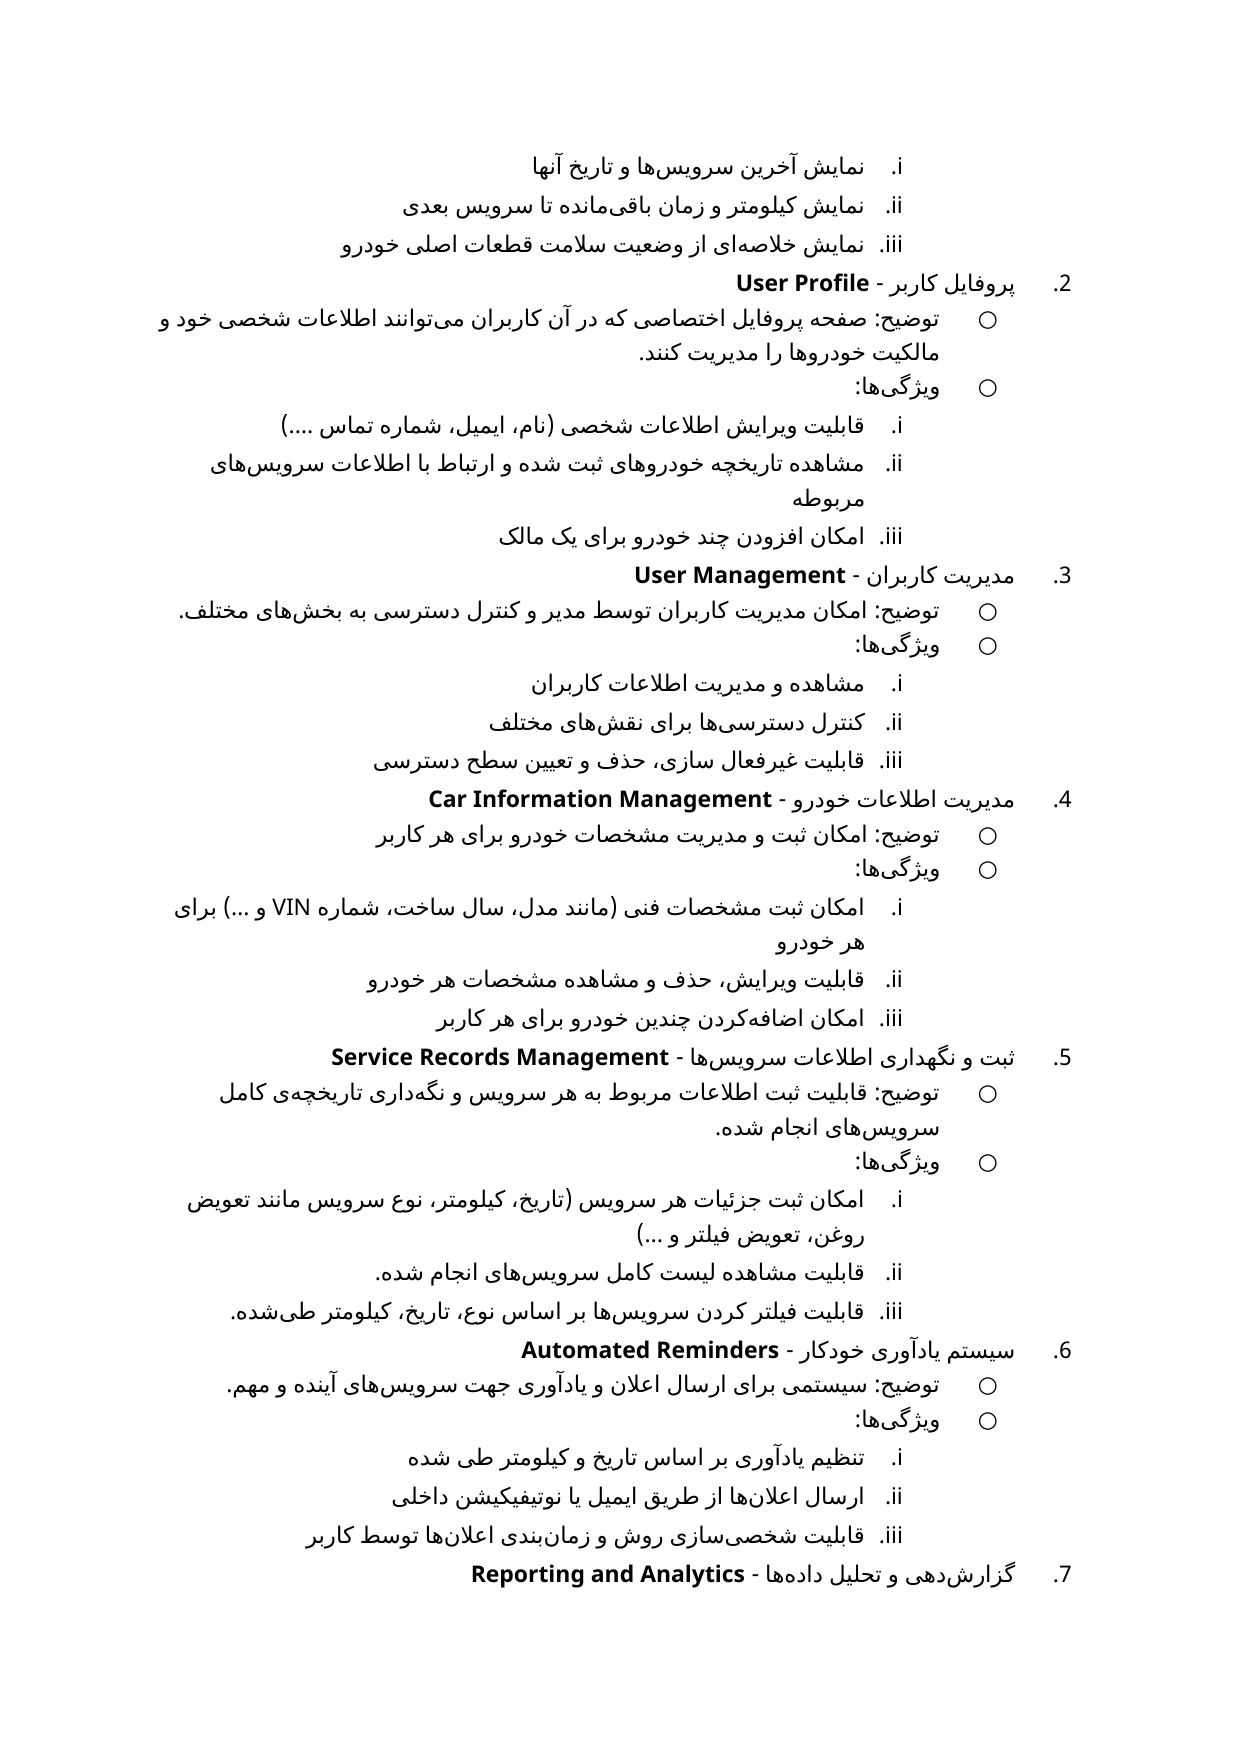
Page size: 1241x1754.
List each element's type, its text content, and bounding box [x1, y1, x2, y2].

list نمایش خلاصه‌ای از وضعیت سلامت قطعات اصلی خودرو [150, 228, 903, 262]
list گزارش‌دهی و تحلیل داده‌ها - Reporting and Analytics [150, 1558, 1053, 1592]
list توضیح: امکان ثبت و مدیریت مشخصات خودرو برای هر کاربر [150, 822, 978, 852]
list توضیح: قابلیت ثبت اطلاعات مربوط به هر سرویس و نگه‌داری تاریخچه‌ی کامل سرویس‌های انجام شده. [150, 1080, 978, 1144]
list ثبت و نگهداری اطلاعات سرویس‌ها - Service Records Management [150, 1041, 1053, 1075]
list قابلیت فیلتر کردن سرویس‌ها بر اساس نوع، تاریخ، کیلومتر طی‌شده. [150, 1295, 903, 1328]
list تنظیم یادآوری بر اساس تاریخ و کیلومتر طی شده [150, 1441, 903, 1475]
list توضیح: سیستمی برای ارسال اعلان و یادآوری جهت سرویس‌های آینده و مهم. [150, 1372, 978, 1402]
list امکان ثبت جزئیات هر سرویس (تاریخ، کیلومتر، نوع سرویس مانند تعویض روغن، تعویض فیلتر و …) [150, 1183, 903, 1251]
list امکان اضافه‌کردن چندین خودرو برای هر کاربر [150, 1002, 903, 1036]
list ویژگی‌ها: [150, 1149, 978, 1179]
list توضیح: صفحه پروفایل اختصاصی که در آن کاربران می‌توانند اطلاعات شخصی خود و مالکیت خودرو‌ها را مدیریت کنند. [150, 305, 978, 370]
list نمایش کیلومتر و زمان باقی‌مانده تا سرویس بعدی [150, 189, 903, 223]
list سیستم یادآوری خودکار - Automated Reminders [150, 1333, 1053, 1367]
list قابلیت مشاهده لیست کامل سرویس‌های انجام شده. [150, 1256, 903, 1290]
list مدیریت اطلاعات خودرو - Car Information Management [150, 783, 1053, 817]
list قابلیت ویرایش اطلاعات شخصی (نام، ایمیل، شماره تماس ….) [150, 408, 903, 442]
list امکان افزودن چند خودرو برای یک مالک [150, 520, 903, 554]
list نمایش آخرین سرویس‌ها و تاریخ آنها [150, 150, 903, 184]
list امکان ثبت مشخصات فنی (مانند مدل، سال ساخت، شماره VIN و …) برای هر خودرو [150, 891, 903, 959]
list ویژگی‌ها: [150, 374, 978, 404]
list قابلیت شخصی‌سازی روش و زمان‌بندی اعلان‌ها توسط کاربر [150, 1519, 903, 1553]
list مشاهده تاریخچه خودرو‌های ثبت شده و ارتباط با اطلاعات سرویس‌های مربوطه [150, 447, 903, 516]
list کنترل دسترسی‌ها برای نقش‌های مختلف [150, 705, 903, 739]
list توضیح: امکان مدیریت کاربران توسط مدیر و کنترل دسترسی به بخش‌های مختلف. [150, 598, 978, 628]
list مدیریت کاربران - User Management [150, 559, 1053, 593]
list ویژگی‌ها: [150, 1407, 978, 1437]
list ارسال اعلان‌‌ها از طریق ایمیل یا نوتیفیکیشن داخلی [150, 1480, 903, 1514]
list مشاهده و مدیریت اطلاعات کاربران [150, 667, 903, 700]
list ویژگی‌ها: [150, 632, 978, 662]
list ویژگی‌ها: [150, 856, 978, 886]
list پروفایل کاربر - User Profile [150, 267, 1053, 300]
list قابلیت غیرفعال سازی، حذف و تعیین سطح دسترسی [150, 744, 903, 778]
list قابلیت ویرایش، حذف و مشاهده مشخصات هر خودرو [150, 963, 903, 997]
